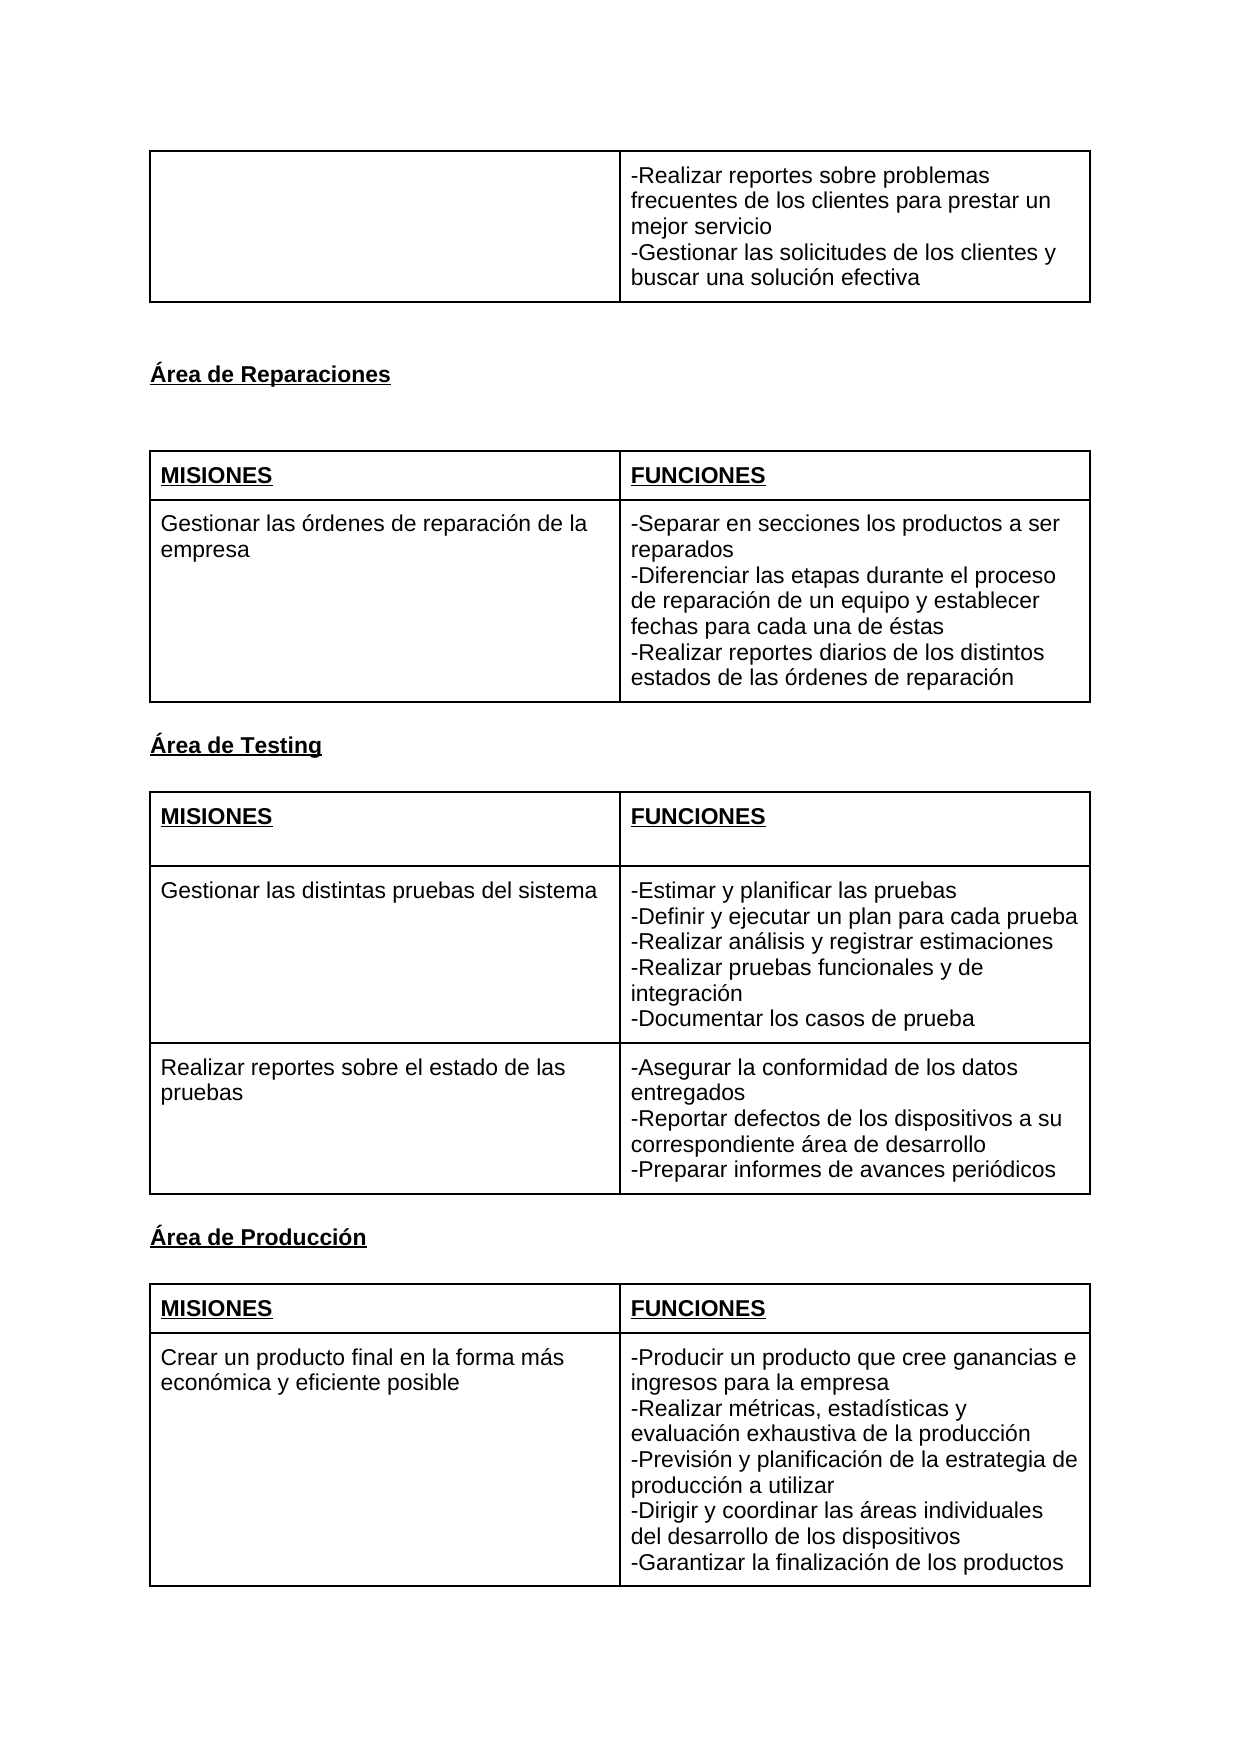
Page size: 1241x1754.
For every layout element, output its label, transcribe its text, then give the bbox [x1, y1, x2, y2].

text Área de Testing [150, 732, 1091, 758]
table_cell Gestionar las distintas pruebas del sistema [151, 867, 619, 1042]
table_header MISIONES [151, 452, 619, 498]
table_header FUNCIONES [621, 1285, 1089, 1332]
table_cell -Separar en secciones los productos a ser reparados -Diferenciar las etapas durante el proceso de reparación de un equipo y establecer fechas para cada una de éstas -Realizar reportes diarios de los distintos estados de las órdenes de reparación [621, 501, 1089, 701]
table_header FUNCIONES [621, 452, 1089, 498]
table_cell [151, 152, 619, 301]
table_header MISIONES [151, 793, 619, 865]
table_cell Crear un producto final en la forma más económica y eficiente posible [151, 1334, 619, 1585]
table_cell -Realizar reportes sobre problemas frecuentes de los clientes para prestar un mejor servicio -Gestionar las solicitudes de los clientes y buscar una solución efectiva [621, 152, 1089, 301]
text Área de Reparaciones [150, 362, 1091, 387]
table_cell -Producir un producto que cree ganancias e ingresos para la empresa -Realizar métricas, estadísticas y evaluación exhaustiva de la producción -Previsión y planificación de la estrategia de producción a utilizar -Dirigir y coordinar las áreas individuales del desarrollo de los dispositivos -Garantizar la finalización de los productos [621, 1334, 1089, 1585]
text Área de Producción [150, 1224, 1091, 1250]
table_cell Gestionar las órdenes de reparación de la empresa [151, 501, 619, 701]
table_header FUNCIONES [621, 793, 1089, 865]
table_cell -Estimar y planificar las pruebas -Definir y ejecutar un plan para cada prueba -Realizar análisis y registrar estimaciones -Realizar pruebas funcionales y de integración -Documentar los casos de prueba [621, 867, 1089, 1042]
table_header MISIONES [151, 1285, 619, 1332]
table_cell -Asegurar la conformidad de los datos entregados -Reportar defectos de los dispositivos a su correspondiente área de desarrollo -Preparar informes de avances periódicos [621, 1044, 1089, 1193]
table_cell Realizar reportes sobre el estado de las pruebas [151, 1044, 619, 1193]
